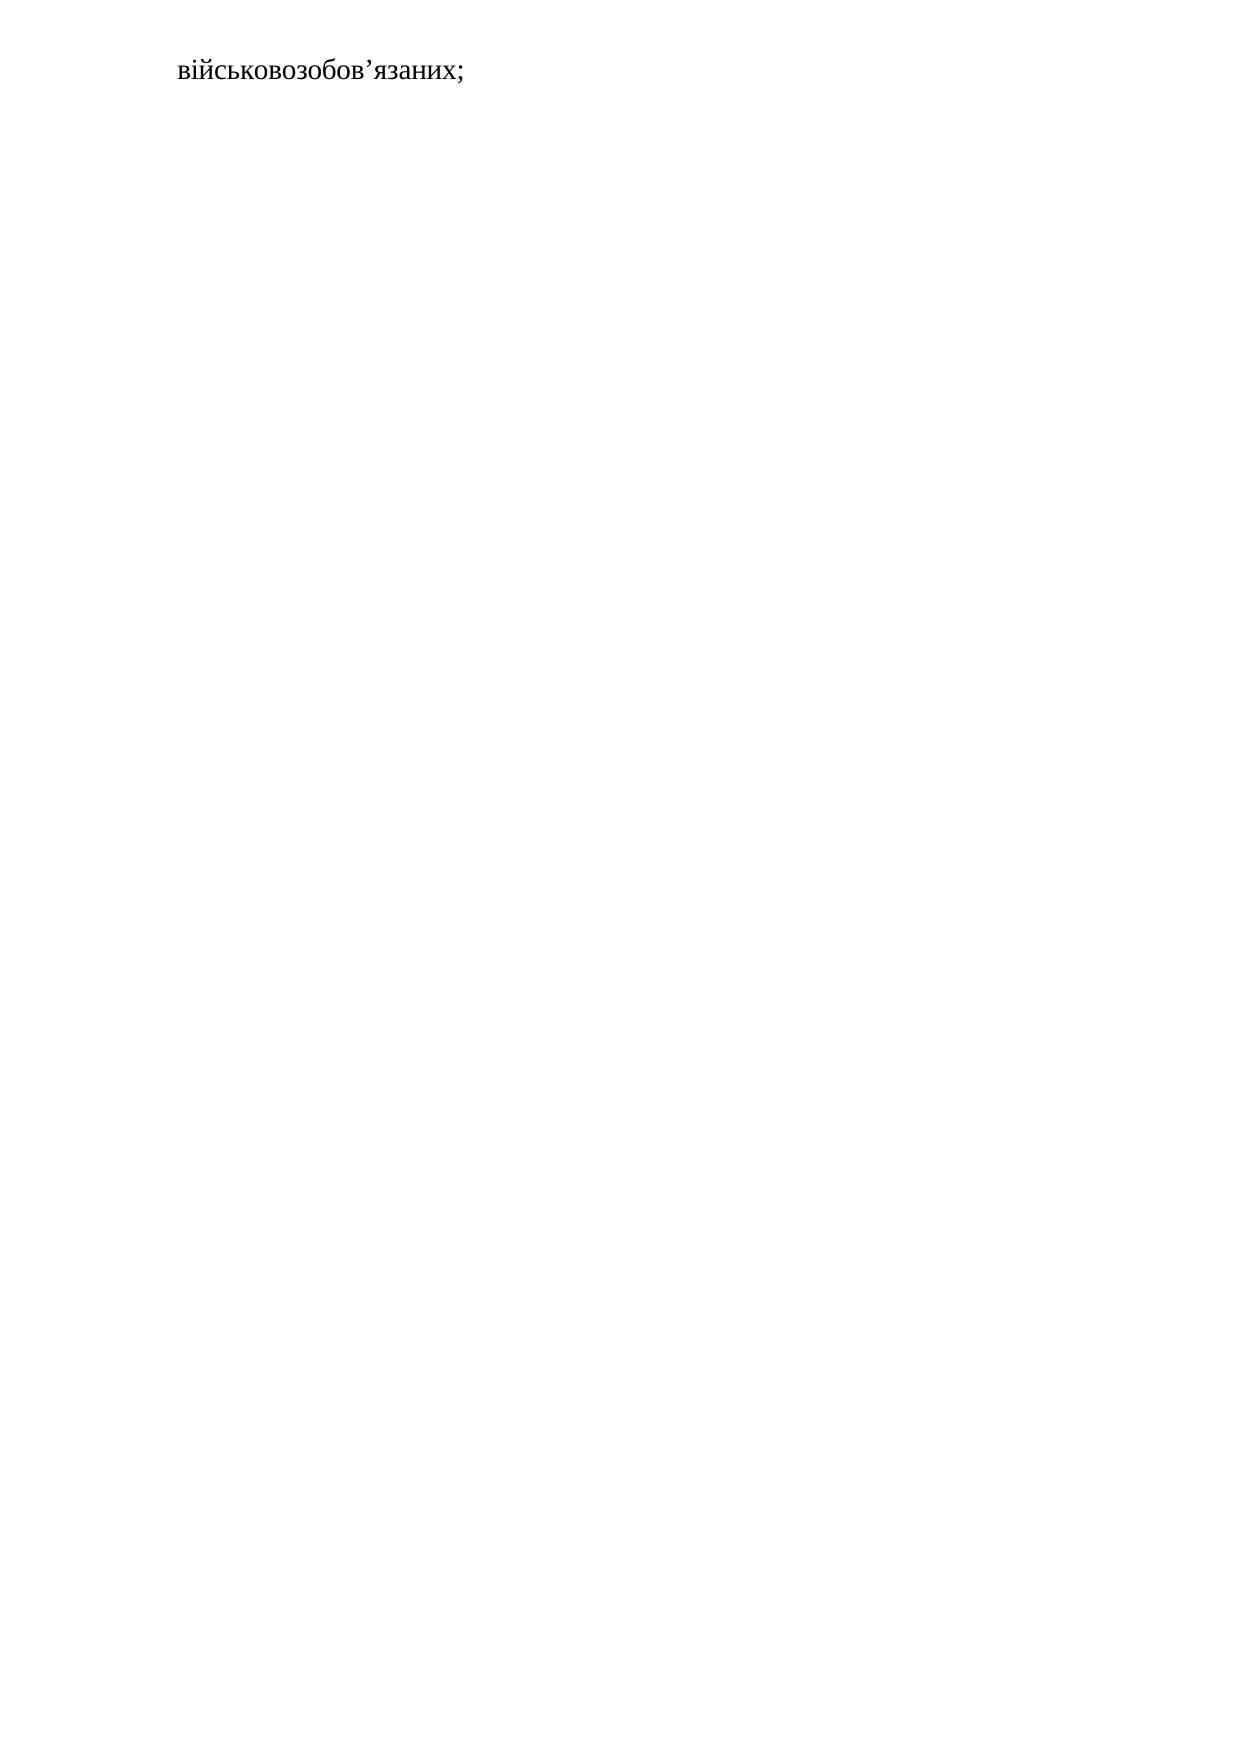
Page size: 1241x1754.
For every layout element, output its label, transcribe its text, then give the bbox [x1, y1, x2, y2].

list військовозобов’язаних; [177, 52, 1181, 86]
